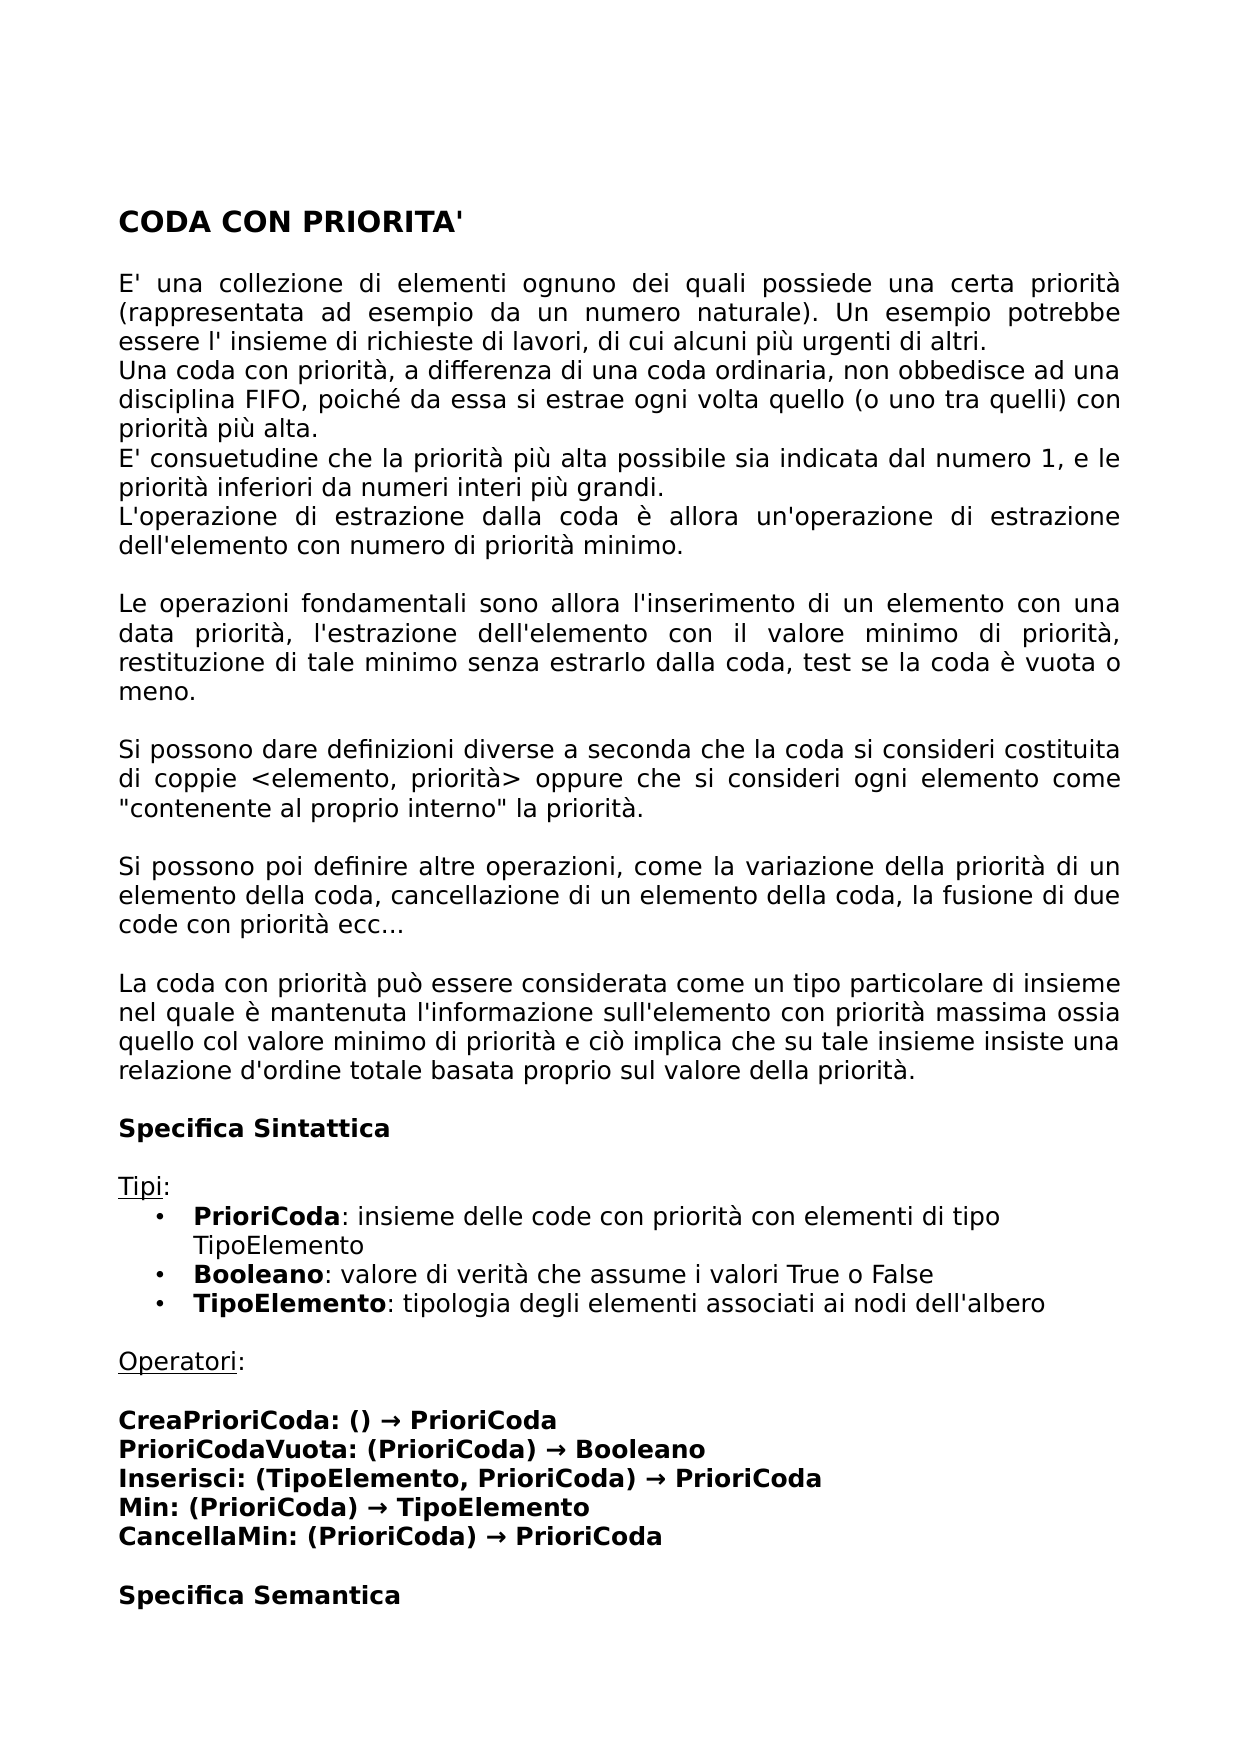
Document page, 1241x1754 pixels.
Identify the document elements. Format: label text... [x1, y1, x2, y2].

text La coda con priorità può essere considerata come un tipo particolare di insieme nel quale è mantenuta l'informazione sull'elemento con priorità massima ossia quello col valore minimo di priorità e ciò implica che su tale insieme insiste una relazione d'ordine totale basata proprio sul valore della priorità. [118, 969, 1122, 1085]
text Si possono dare definizioni diverse a seconda che la coda si consideri costituita di coppie <elemento, priorità> oppure che si consideri ogni elemento come "contenente al proprio interno" la priorità. [118, 735, 1122, 823]
text CancellaMin: (PrioriCoda) → PrioriCoda [118, 1522, 1122, 1552]
text Si possono poi definire altre operazioni, come la variazione della priorità di un elemento della coda, cancellazione di un elemento della coda, la fusione di due code con priorità ecc... [118, 852, 1122, 939]
text E' una collezione di elementi ognuno dei quali possiede una certa priorità (rappresentata ad esempio da un numero naturale). Un esempio potrebbe essere l' insieme di richieste di lavori, di cui alcuni più urgenti di altri. [118, 269, 1122, 356]
list Booleano: valore di verità che assume i valori True o False [156, 1260, 1122, 1289]
text Le operazioni fondamentali sono allora l'inserimento di un elemento con una data priorità, l'estrazione dell'elemento con il valore minimo di priorità, restituzione di tale minimo senza estrarlo dalla coda, test se la coda è vuota o meno. [118, 589, 1122, 706]
text Una coda con priorità, a differenza di una coda ordinaria, non obbedisce ad una disciplina FIFO, poiché da essa si estrae ogni volta quello (o uno tra quelli) con priorità più alta. [118, 356, 1122, 444]
list TipoElemento: tipologia degli elementi associati ai nodi dell'albero [156, 1289, 1122, 1318]
text CreaPrioriCoda: () → PrioriCoda [118, 1406, 1122, 1435]
list PrioriCoda: insieme delle code con priorità con elementi di tipo TipoElemento [156, 1202, 1122, 1260]
text Specifica Semantica [118, 1581, 1122, 1610]
text Specifica Sintattica [118, 1114, 1122, 1143]
text PrioriCodaVuota: (PrioriCoda) → Booleano [118, 1435, 1122, 1464]
text CODA CON PRIORITA' [118, 206, 1122, 239]
text Min: (PrioriCoda) → TipoElemento [118, 1493, 1122, 1522]
text Inserisci: (TipoElemento, PrioriCoda) → PrioriCoda [118, 1464, 1122, 1493]
text E' consuetudine che la priorità più alta possibile sia indicata dal numero 1, e le priorità inferiori da numeri interi più grandi. [118, 444, 1122, 502]
text Operatori: [118, 1347, 1122, 1377]
text L'operazione di estrazione dalla coda è allora un'operazione di estrazione dell'elemento con numero di priorità minimo. [118, 502, 1122, 560]
text Tipi: [118, 1172, 1122, 1202]
